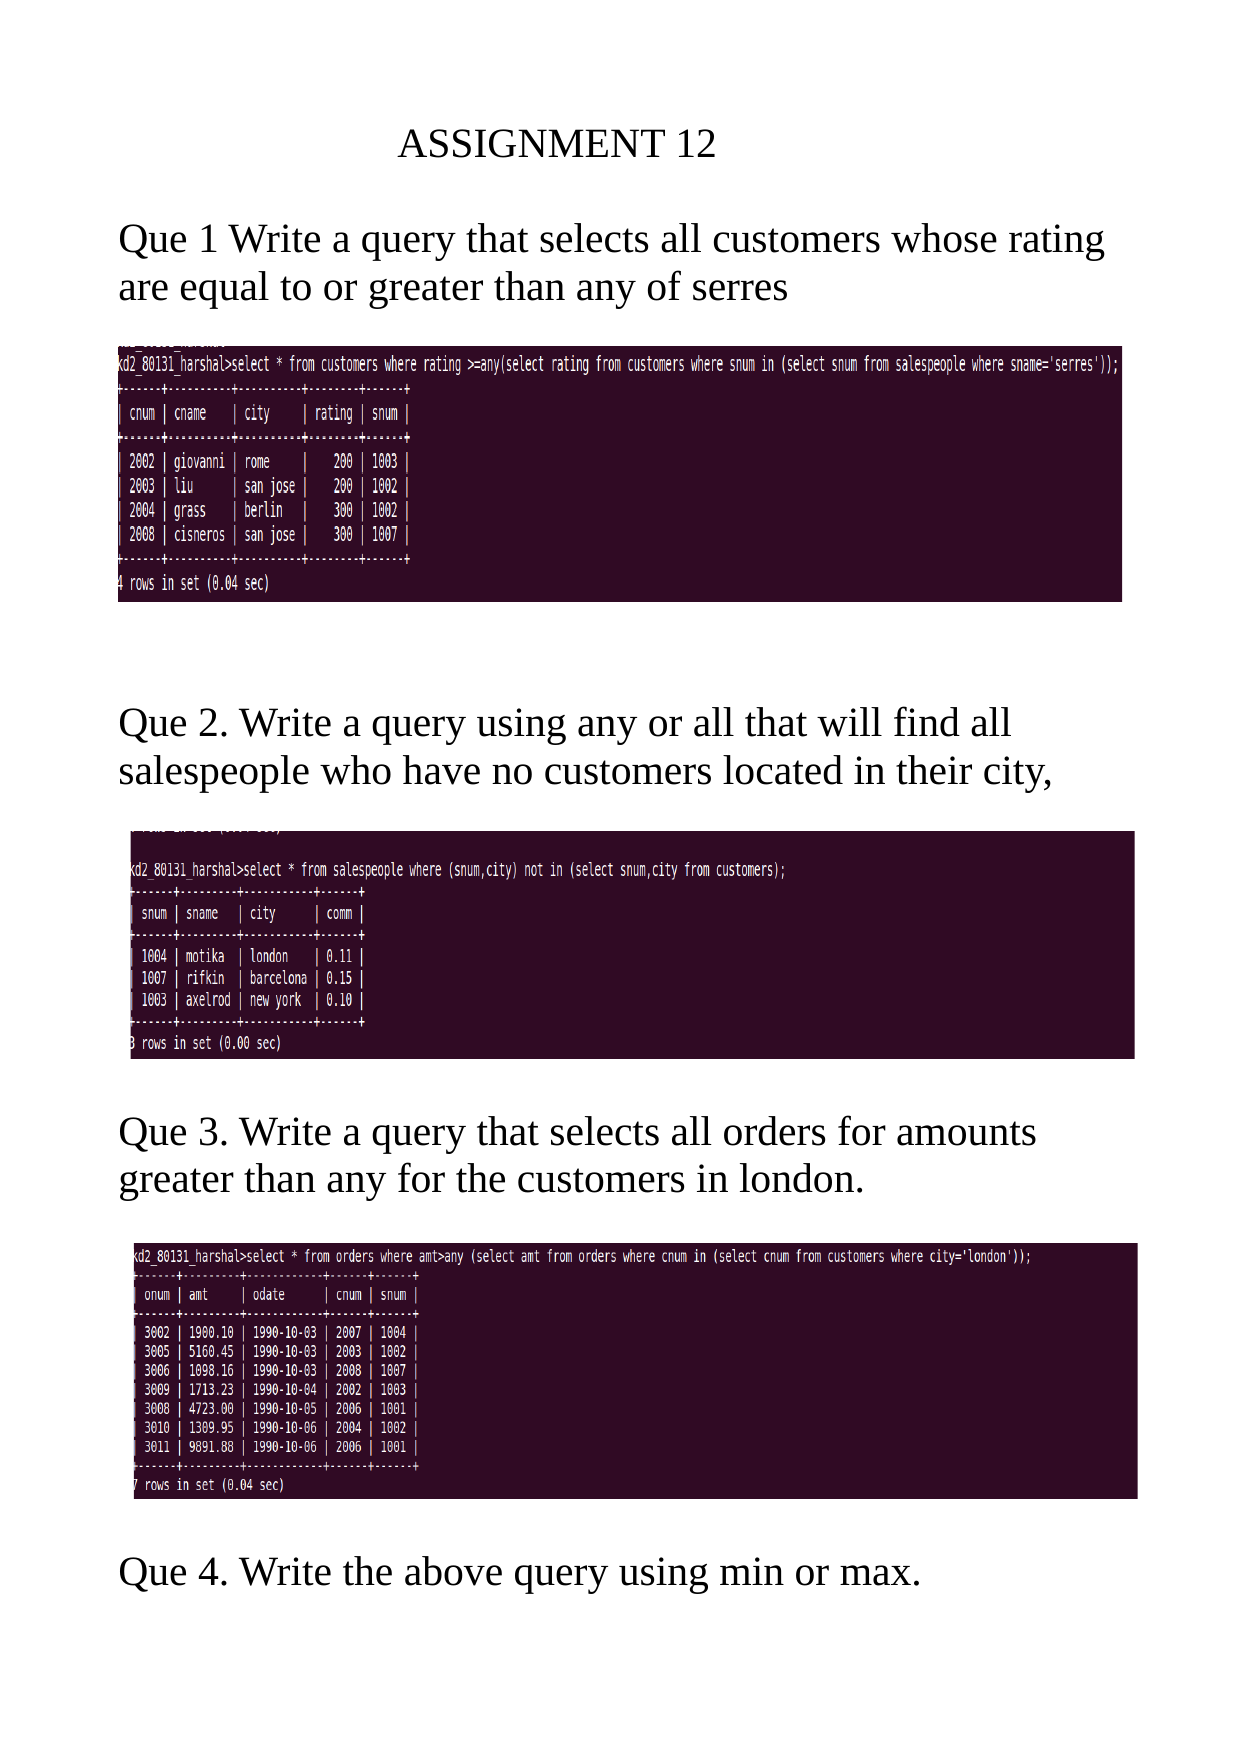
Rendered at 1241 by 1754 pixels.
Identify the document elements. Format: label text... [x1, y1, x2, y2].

text Que 1 Write a query that selects all customers whose rating are equal to or greater than any of serres [118, 214, 1122, 310]
text Que 4. Write the above query using min or max. [118, 1547, 1122, 1594]
text ASSIGNMENT 12 [118, 118, 1122, 166]
picture [130, 831, 1135, 1059]
text Que 2. Write a query using any or all that will find all salespeople who have no customers located in their city, [118, 698, 1122, 793]
picture [133, 1243, 1138, 1499]
text Que 3. Write a query that selects all orders for amounts greater than any for the customers in london. [118, 1106, 1122, 1202]
picture [118, 346, 1123, 602]
